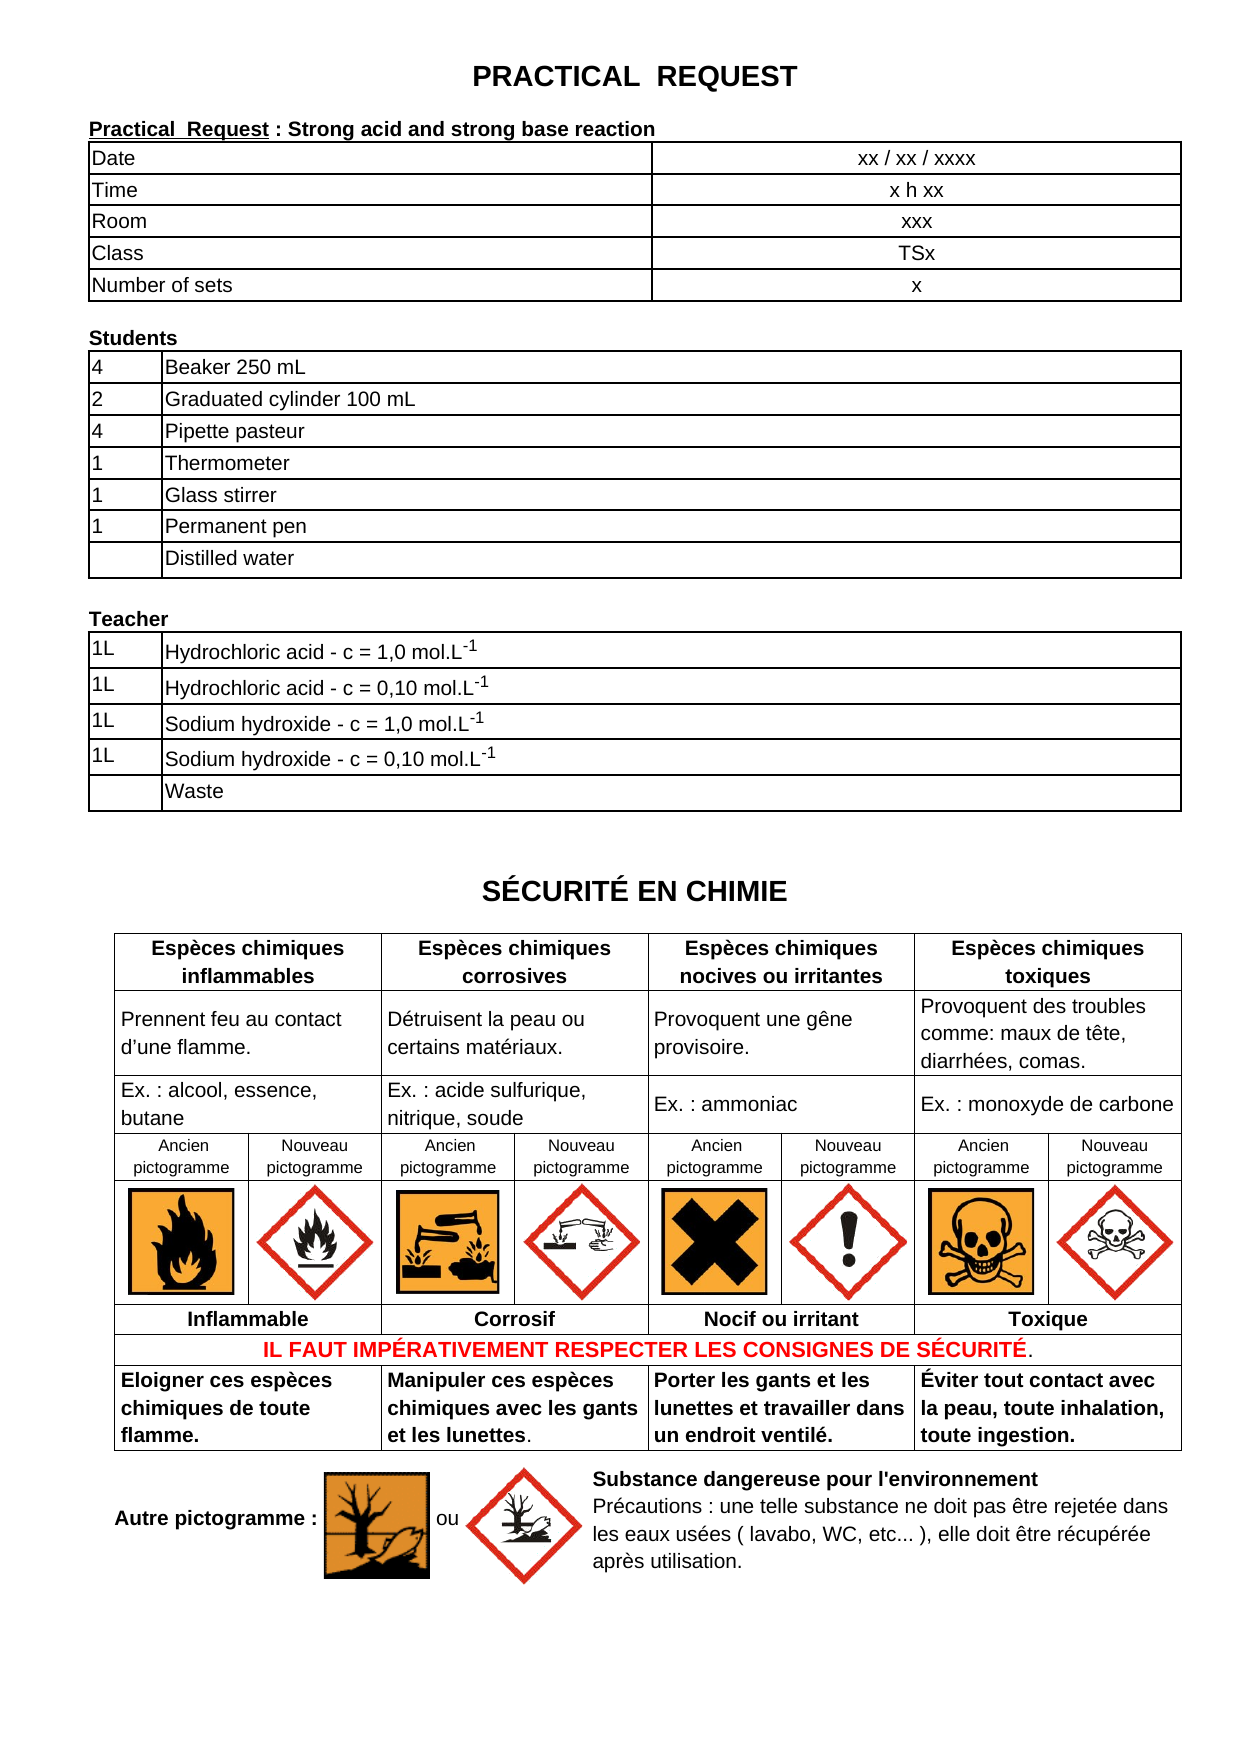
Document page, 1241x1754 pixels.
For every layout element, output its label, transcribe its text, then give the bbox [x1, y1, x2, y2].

table_cell Sodium hydroxide - c = 1,0 mol.L-1 [163, 705, 1180, 738]
table_cell Nouveau pictogramme [515, 1134, 648, 1180]
table_header Date [90, 143, 651, 172]
picture [522, 1182, 641, 1301]
table_cell Pipette pasteur [163, 416, 1180, 446]
picture [928, 1188, 1035, 1295]
table_cell TSx [653, 238, 1180, 268]
table_cell Éviter tout contact avec la peau, toute inhalation, toute ingestion. [915, 1366, 1181, 1450]
picture [1055, 1183, 1174, 1301]
table_cell 1L [90, 705, 161, 738]
table_cell [515, 1181, 648, 1304]
table_cell x [653, 270, 1180, 300]
table_cell 1 [90, 480, 161, 509]
table_cell Ancien pictogramme [915, 1134, 1048, 1180]
table_cell Hydrochloric acid - c = 0,10 mol.L-1 [163, 669, 1180, 703]
table_header 1L [90, 633, 161, 667]
table_cell Prennent feu au contact d’une flamme. [115, 991, 381, 1075]
table_cell xxx [653, 206, 1180, 236]
table_cell Ex. : alcool, essence, butane [115, 1076, 381, 1133]
table_cell Nouveau pictogramme [1049, 1134, 1181, 1180]
text Teacher [88, 607, 1181, 631]
table_cell Eloigner ces espèces chimiques de toute flamme. [115, 1366, 381, 1450]
table_cell [382, 1181, 514, 1304]
table_cell x h xx [653, 175, 1180, 204]
table_cell Nocif ou irritant [649, 1305, 914, 1334]
table_cell Corrosif [382, 1305, 648, 1334]
table_cell Manipuler ces espèces chimiques avec les gants et les lunettes. [382, 1366, 648, 1450]
table_cell Toxique [915, 1305, 1181, 1334]
table_cell Class [90, 238, 651, 268]
table_cell Ex. : monoxyde de carbone [915, 1076, 1181, 1133]
table_header Autre pictogramme : ou [114, 1466, 464, 1584]
table_cell [249, 1181, 381, 1304]
table_header Espèces chimiques toxiques [915, 934, 1181, 990]
table_header Beaker 250 mL [163, 352, 1180, 382]
table_cell Provoquent une gêne provisoire. [649, 991, 914, 1075]
table_cell [915, 1181, 1048, 1304]
table_cell Thermometer [163, 448, 1180, 477]
table_cell 2 [90, 384, 161, 414]
table_header Hydrochloric acid - c = 1,0 mol.L-1 [163, 633, 1180, 667]
picture [255, 1183, 374, 1301]
table_cell 1L [90, 740, 161, 774]
text sécurité en chimie [88, 874, 1181, 907]
table_cell Glass stirrer [163, 480, 1180, 509]
table_cell Ex. : ammoniac [649, 1076, 914, 1133]
table_cell Permanent pen [163, 511, 1180, 541]
table_cell [90, 543, 161, 577]
table_header [583, 1466, 592, 1584]
table_cell Détruisent la peau ou certains matériaux. [382, 991, 648, 1075]
table_cell [1049, 1181, 1181, 1304]
table_cell Ancien pictogramme [649, 1134, 781, 1180]
table_cell Sodium hydroxide - c = 0,10 mol.L-1 [163, 740, 1180, 774]
table_cell [782, 1181, 914, 1304]
table_header xx / xx / xxxx [653, 143, 1180, 172]
table_header Espèces chimiques inflammables [115, 934, 381, 990]
table_cell 4 [90, 416, 161, 446]
table_cell Il faut impérativement respecter les consignes de sécurité. [115, 1335, 1181, 1365]
table_cell Room [90, 206, 651, 236]
table_cell Number of sets [90, 270, 651, 300]
table_cell Ex. : acide sulfurique, nitrique, soude [382, 1076, 648, 1133]
table_cell Distilled water [163, 543, 1180, 577]
table_header Substance dangereuse pour l'environnement Précautions : une telle substance ne doit pas être rejetée dans les eaux usées ( lavabo, WC, etc... ), elle doit être récupérée après utilisation. [592, 1466, 1181, 1584]
picture [464, 1466, 583, 1585]
table_cell Waste [163, 776, 1180, 810]
text Practical Request [88, 59, 1181, 93]
table_cell Graduated cylinder 100 mL [163, 384, 1180, 414]
picture [396, 1190, 500, 1294]
table_cell Nouveau pictogramme [249, 1134, 381, 1180]
text Practical Request : Strong acid and strong base reaction [88, 117, 1181, 141]
picture [323, 1472, 430, 1579]
text Students [88, 326, 1181, 350]
table_cell 1 [90, 448, 161, 477]
picture [788, 1182, 908, 1301]
table_cell Porter les gants et les lunettes et travailler dans un endroit ventilé. [649, 1366, 914, 1450]
table_cell 1L [90, 669, 161, 703]
picture [661, 1188, 768, 1295]
table_cell Ancien pictogramme [115, 1134, 248, 1180]
table_cell Nouveau pictogramme [782, 1134, 914, 1180]
table_header Espèces chimiques corrosives [382, 934, 648, 990]
table_cell Inflammable [115, 1305, 381, 1334]
table_cell 1 [90, 511, 161, 541]
table_header Espèces chimiques nocives ou irritantes [649, 934, 914, 990]
table_cell [115, 1181, 248, 1304]
table_cell [649, 1181, 781, 1304]
table_cell Ancien pictogramme [382, 1134, 514, 1180]
table_cell [90, 776, 161, 810]
table_header 4 [90, 352, 161, 382]
table_cell Provoquent des troubles comme: maux de tête, diarrhées, comas. [915, 991, 1181, 1075]
picture [128, 1188, 235, 1295]
table_cell Time [90, 175, 651, 204]
